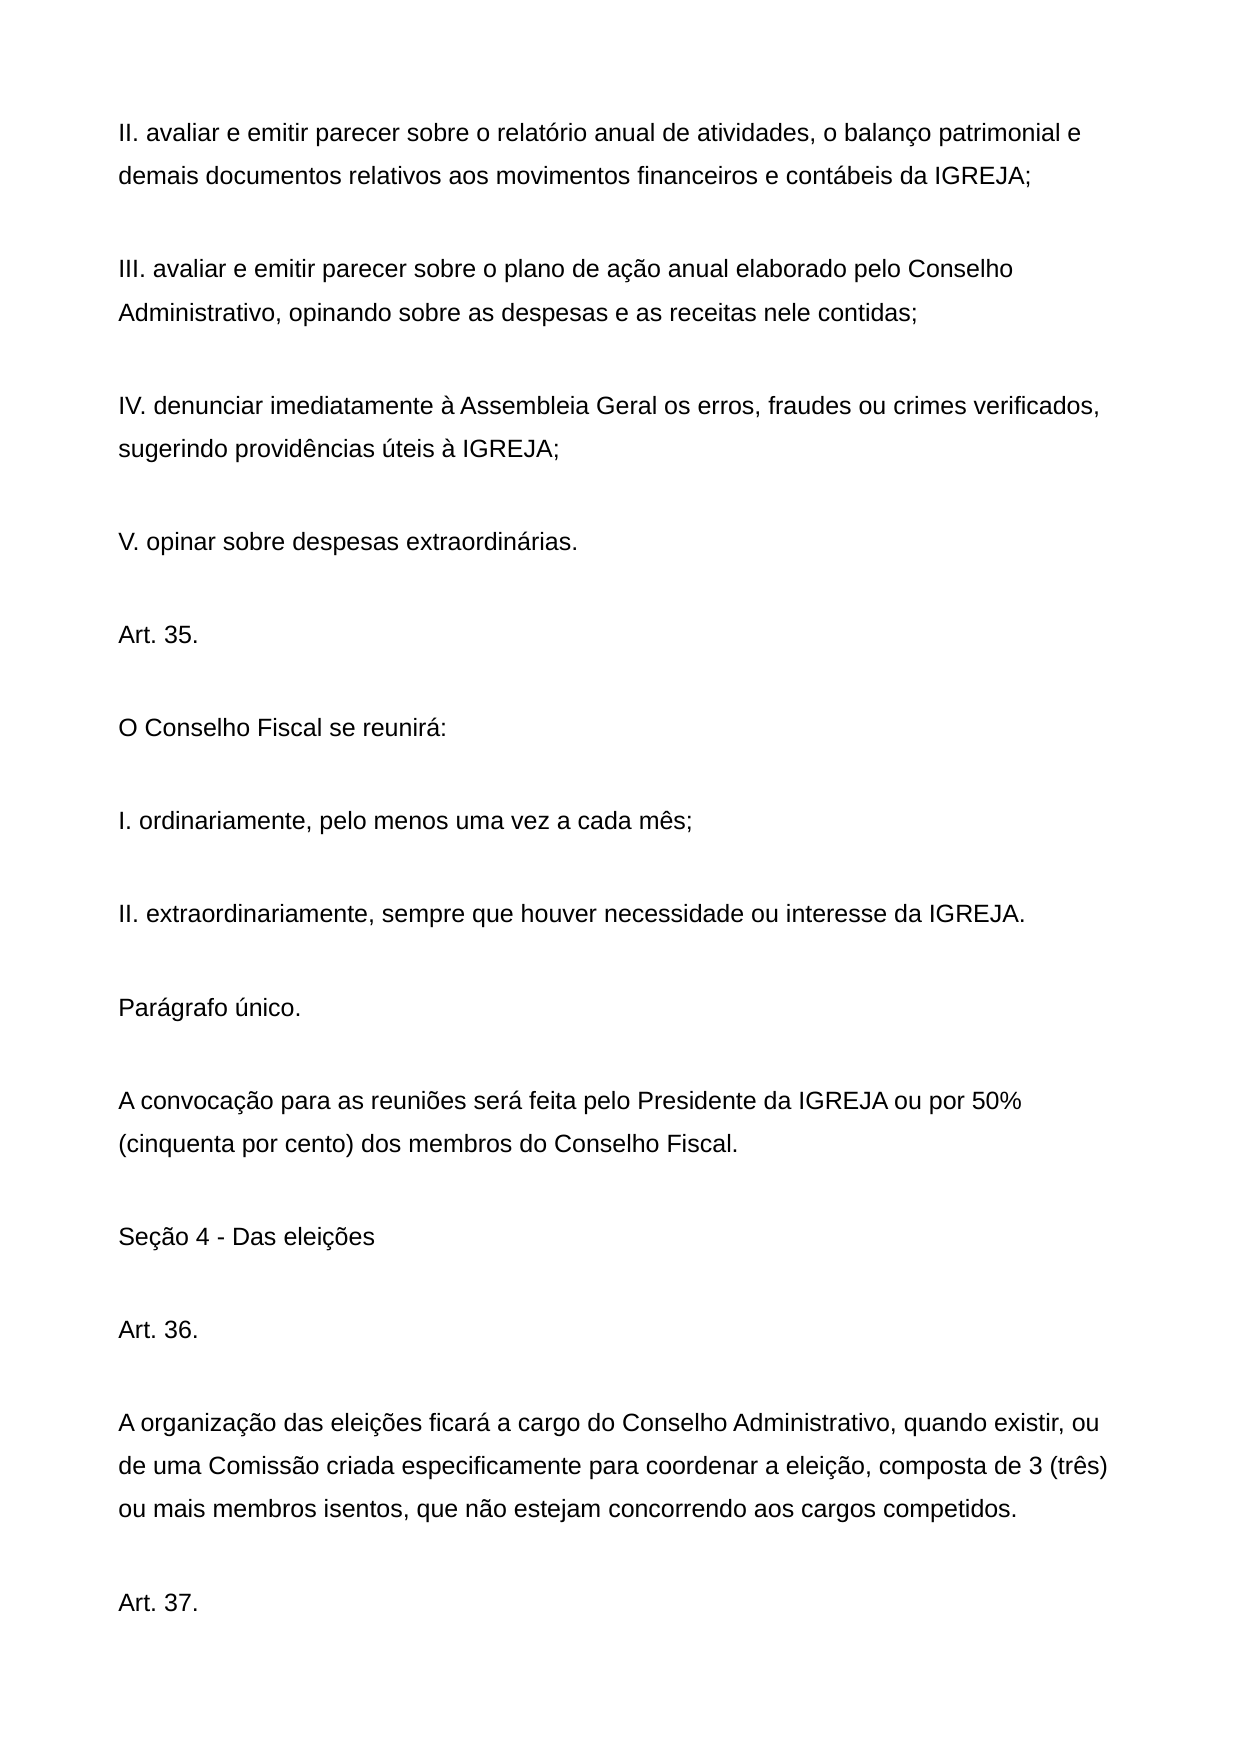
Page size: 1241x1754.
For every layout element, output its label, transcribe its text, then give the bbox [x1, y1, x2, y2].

text III. avaliar e emitir parecer sobre o plano de ação anual elaborado pelo Conselho Administrativo, opinando sobre as despesas e as receitas nele contidas; [118, 254, 1122, 326]
text O Conselho Fiscal se reunirá: [118, 713, 1122, 742]
text IV. denunciar imediatamente à Assembleia Geral os erros, fraudes ou crimes verificados, sugerindo providências úteis à IGREJA; [118, 391, 1122, 462]
text A convocação para as reuniões será feita pelo Presidente da IGREJA ou por 50% (cinquenta por cento) dos membros do Conselho Fiscal. [118, 1086, 1122, 1157]
text Seção 4 - Das eleições [118, 1222, 1122, 1251]
text V. opinar sobre despesas extraordinárias. [118, 527, 1122, 556]
text II. avaliar e emitir parecer sobre o relatório anual de atividades, o balanço patrimonial e demais documentos relativos aos movimentos financeiros e contábeis da IGREJA; [118, 118, 1122, 190]
text Art. 36. [118, 1315, 1122, 1344]
text A organização das eleições ficará a cargo do Conselho Administrativo, quando existir, ou de uma Comissão criada especificamente para coordenar a eleição, composta de 3 (três) ou mais membros isentos, que não estejam concorrendo aos cargos competidos. [118, 1408, 1122, 1523]
text II. extraordinariamente, sempre que houver necessidade ou interesse da IGREJA. [118, 899, 1122, 928]
text Art. 35. [118, 620, 1122, 649]
text I. ordinariamente, pelo menos uma vez a cada mês; [118, 806, 1122, 835]
text Parágrafo único. [118, 992, 1122, 1021]
text Art. 37. [118, 1587, 1122, 1616]
